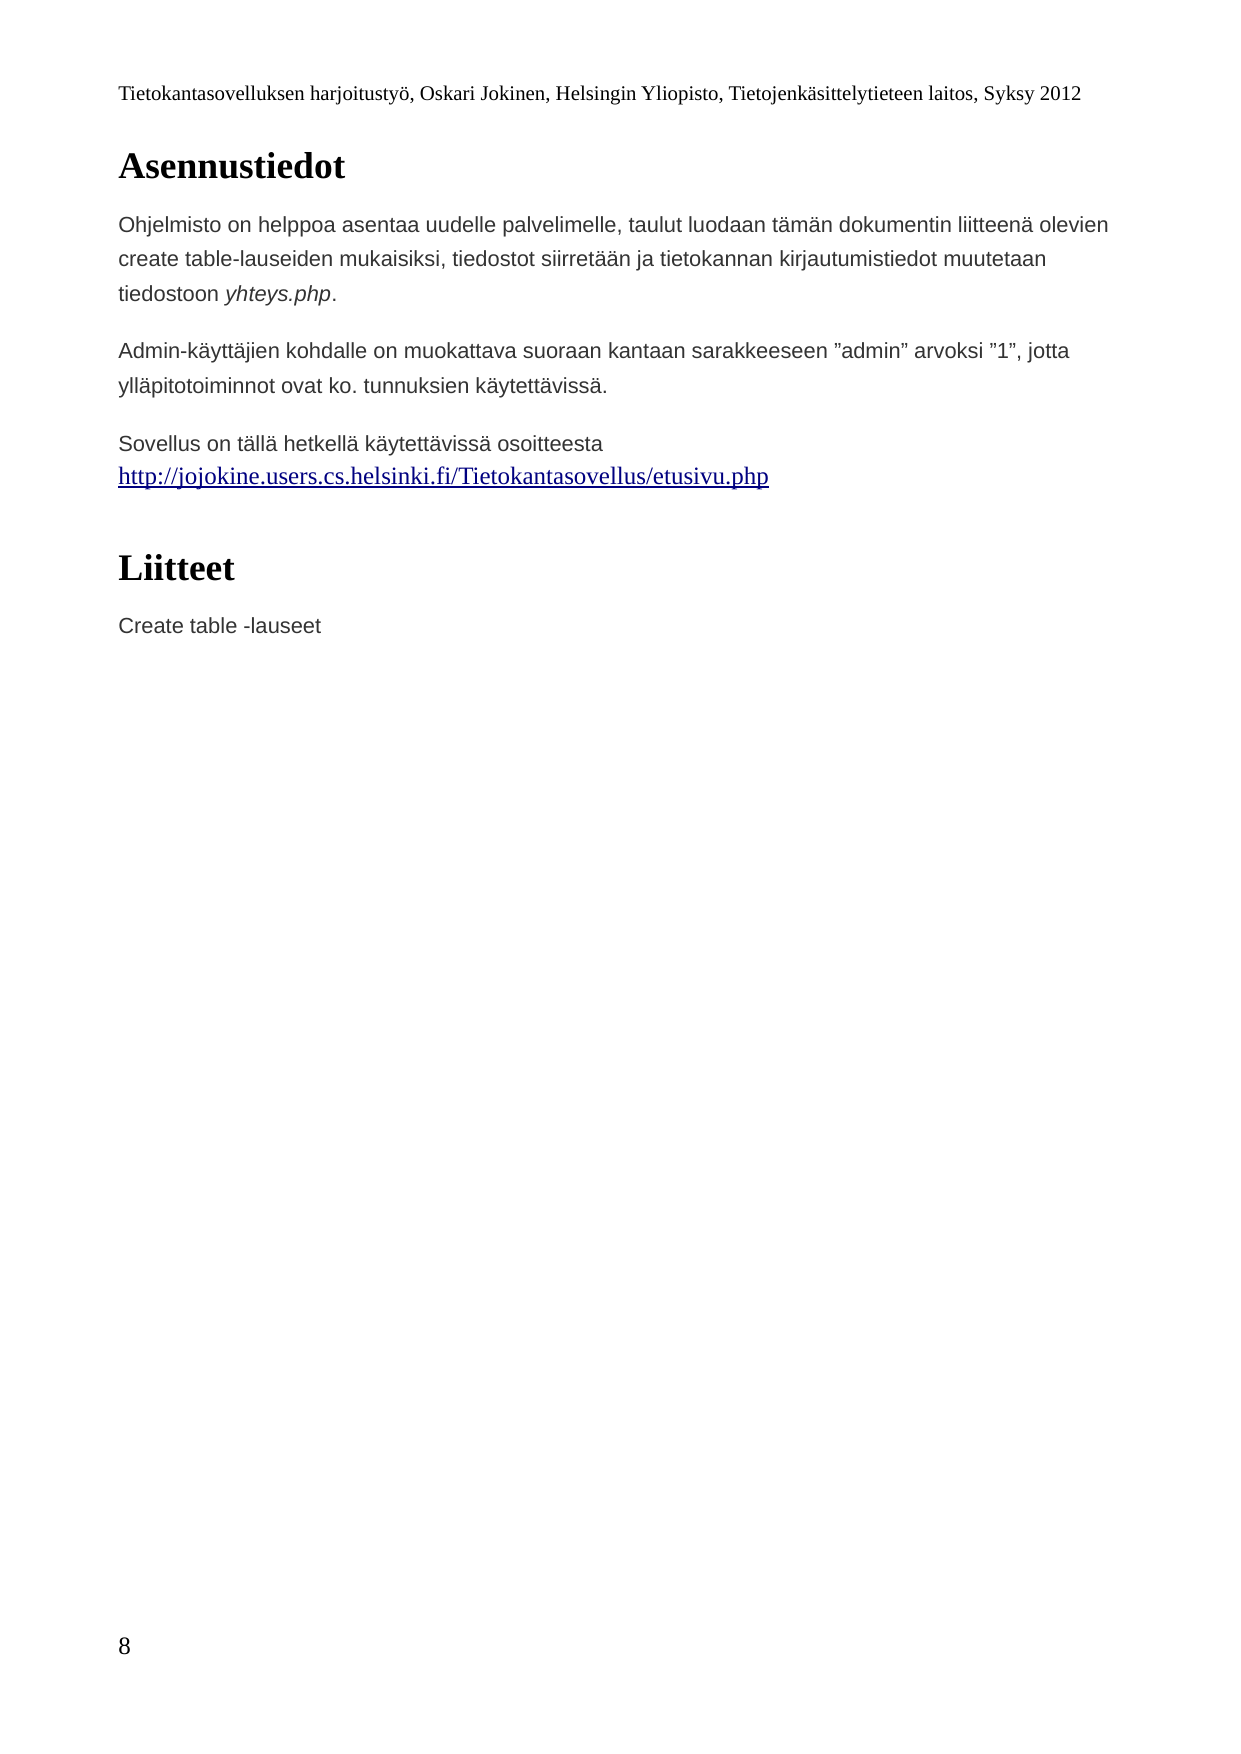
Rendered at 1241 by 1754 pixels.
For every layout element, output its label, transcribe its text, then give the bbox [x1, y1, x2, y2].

subtitle Asennustiedot [118, 144, 1122, 187]
text Admin-käyttäjien kohdalle on muokattava suoraan kantaan sarakkeeseen ”admin” arvoksi ”1”, jotta ylläpitotoiminnot ovat ko. tunnuksien käytettävissä. [118, 329, 1122, 398]
text Sovellus on tällä hetkellä käytettävissä osoitteesta http://jojokine.users.cs.helsinki.fi/Tietokantasovellus/etusivu.php [118, 421, 1122, 490]
text Create table -lauseet [118, 604, 1122, 638]
subtitle Liitteet [118, 545, 1122, 588]
text Ohjelmisto on helppoa asentaa uudelle palvelimelle, taulut luodaan tämän dokumentin liitteenä olevien create table-lauseiden mukaisiksi, tiedostot siirretään ja tietokannan kirjautumistiedot muutetaan tiedostoon yhteys.php. [118, 203, 1122, 306]
